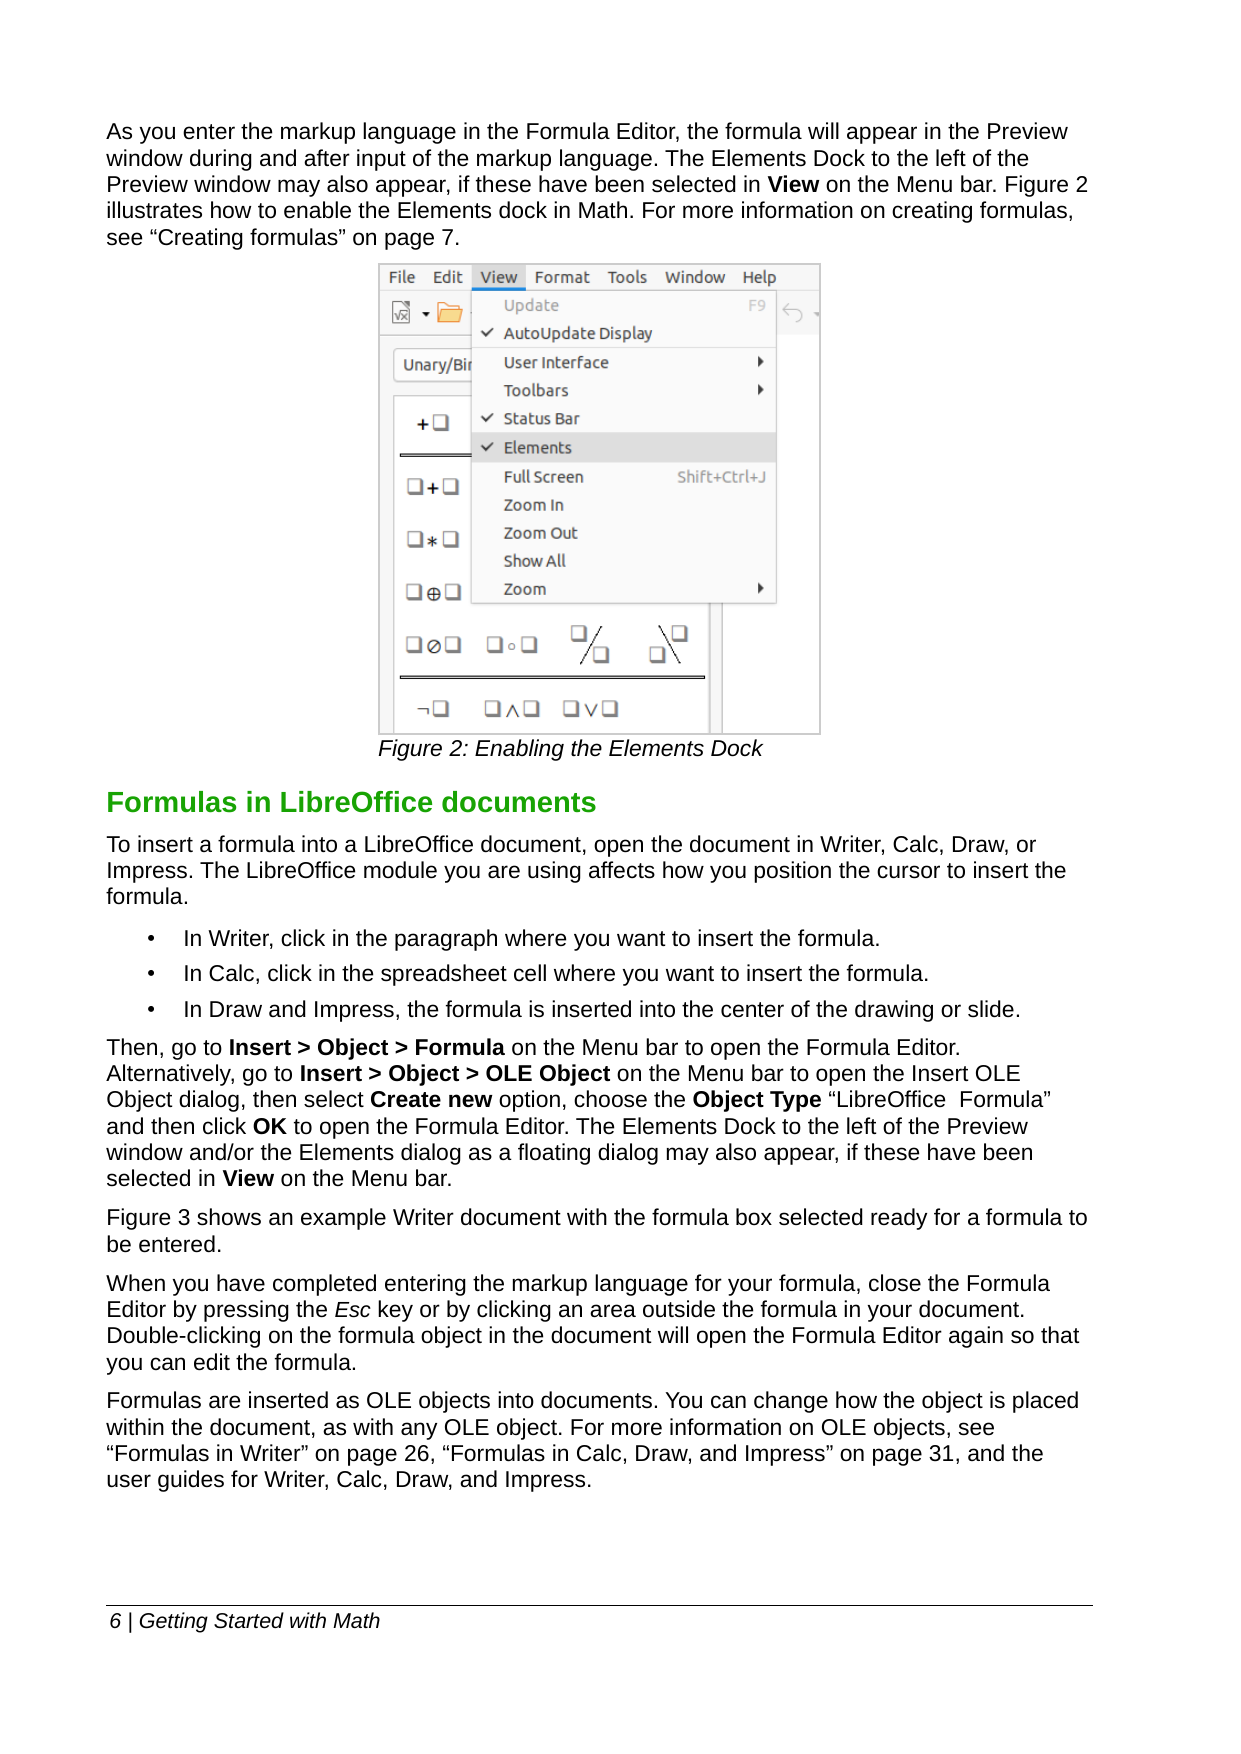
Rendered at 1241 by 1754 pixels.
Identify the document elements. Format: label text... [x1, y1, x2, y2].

text Formulas are inserted as OLE objects into documents. You can change how the object is placed within the document, as with any OLE object. For more information on OLE objects, see “Formulas in Writer” on page 26, “Formulas in Calc, Draw, and Impress” on page 31, and the user guides for Writer, Calc, Draw, and Impress. [106, 1387, 1093, 1493]
subtitle Formulas in LibreOffice documents [106, 785, 1093, 819]
list In Draw and Impress, the formula is inserted into the center of the drawing or slide. [144, 993, 1093, 1025]
list In Calc, click in the spreadsheet cell where you want to insert the formula. [144, 957, 1093, 987]
text Figure 2: Enabling the Elements Dock [378, 735, 821, 762]
text Then, go to Insert > Object > Formula on the Menu bar to open the Formula Editor. Alternatively, go to Insert > Object > OLE Object on the Menu bar to open the Insert OLE Object dialog, then select Create new option, choose the Object Type “LibreOffice Formula” and then click OK to open the Formula Editor. The Elements Dock to the left of the Preview window and/or the Elements dialog as a floating dialog may also appear, if these have been selected in View on the Menu bar. [106, 1034, 1093, 1192]
text To insert a formula into a LibreOffice document, open the document in Writer, Calc, Draw, or Impress. The LibreOffice module you are using affects how you position the cursor to insert the formula. [106, 831, 1093, 910]
picture [380, 265, 819, 733]
text Figure 3 shows an example Writer document with the formula box selected ready for a formula to be entered. [106, 1204, 1093, 1257]
text As you enter the markup language in the Formula Editor, the formula will appear in the Preview window during and after input of the markup language. The Elements Dock to the left of the Preview window may also appear, if these have been selected in View on the Menu bar. Figure 2 illustrates how to enable the Elements dock in Math. For more information on creating formulas, see “Creating formulas” on page 7. [106, 118, 1093, 250]
text When you have completed entering the markup language for your formula, close the Formula Editor by pressing the Esc key or by clicking an area outside the formula in your document. Double-clicking on the formula object in the document will open the Formula Editor again so that you can edit the formula. [106, 1269, 1093, 1375]
list In Writer, click in the paragraph where you want to insert the formula. [144, 922, 1093, 951]
